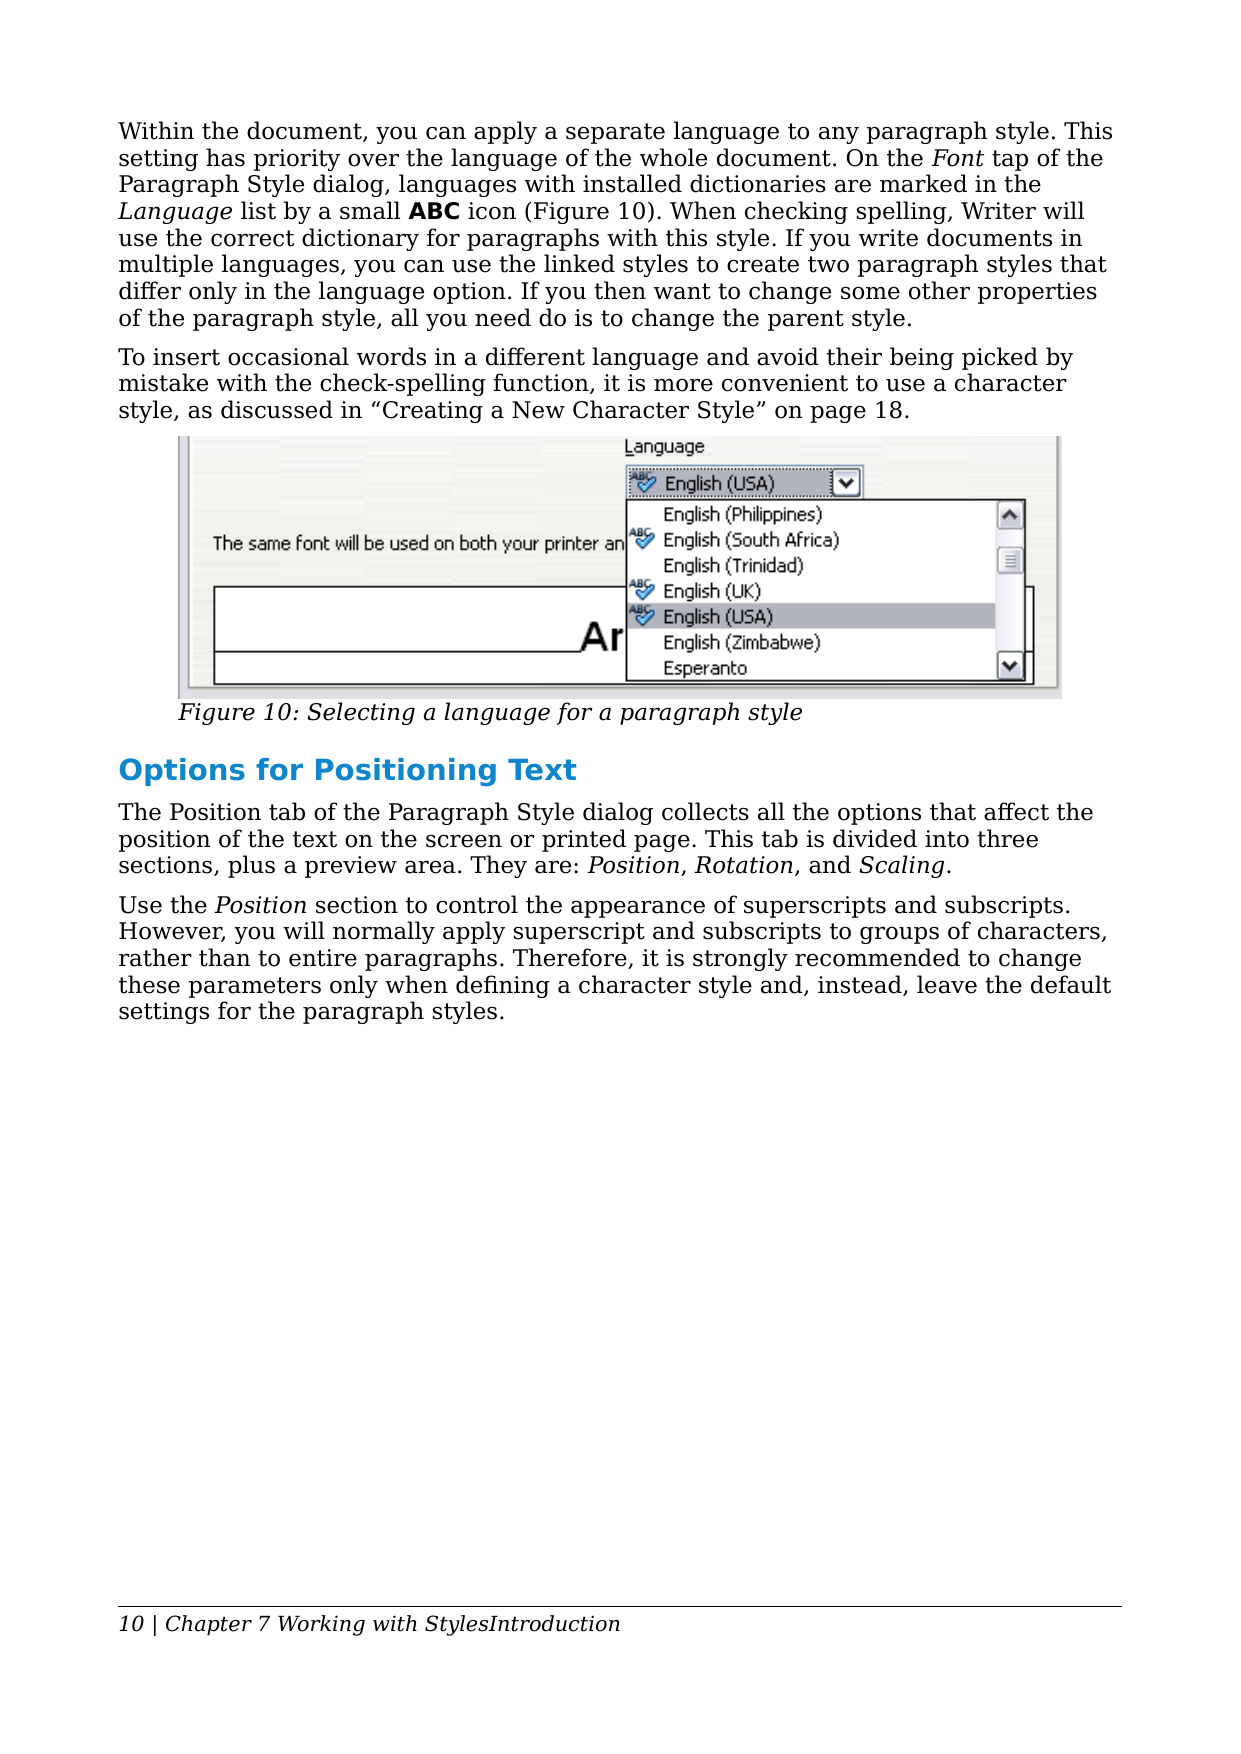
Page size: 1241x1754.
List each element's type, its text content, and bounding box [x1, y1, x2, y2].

text Use the Position section to control the appearance of superscripts and subscripts. However, you will normally apply superscript and subscripts to groups of characters, rather than to entire paragraphs. Therefore, it is strongly recommended to change these parameters only when defining a character style and, instead, leave the default settings for the paragraph styles. [118, 892, 1122, 1025]
subtitle Options for Positioning Text [118, 753, 1122, 787]
text Within the document, you can apply a separate language to any paragraph style. This setting has priority over the language of the whole document. On the Font tap of the Paragraph Style dialog, languages with installed dictionaries are marked in the Language list by a small ABC icon (Figure 10). When checking spelling, Writer will use the correct dictionary for paragraphs with this style. If you write documents in multiple languages, you can use the linked styles to create two paragraph styles that differ only in the language option. If you then want to change some other properties of the paragraph style, all you need do is to change the parent style. [118, 118, 1122, 331]
text Figure 10: Selecting a language for a paragraph style [178, 699, 1062, 725]
text The Position tab of the Paragraph Style dialog collects all the options that affect the position of the text on the screen or printed page. This tab is divided into three sections, plus a preview area. They are: Position, Rotation, and Scaling. [118, 799, 1122, 879]
picture [178, 436, 1062, 699]
text To insert occasional words in a different language and avoid their being picked by mistake with the check-spelling function, it is more convenient to use a character style, as discussed in “Creating a New Character Style” on page 18. [118, 344, 1122, 424]
